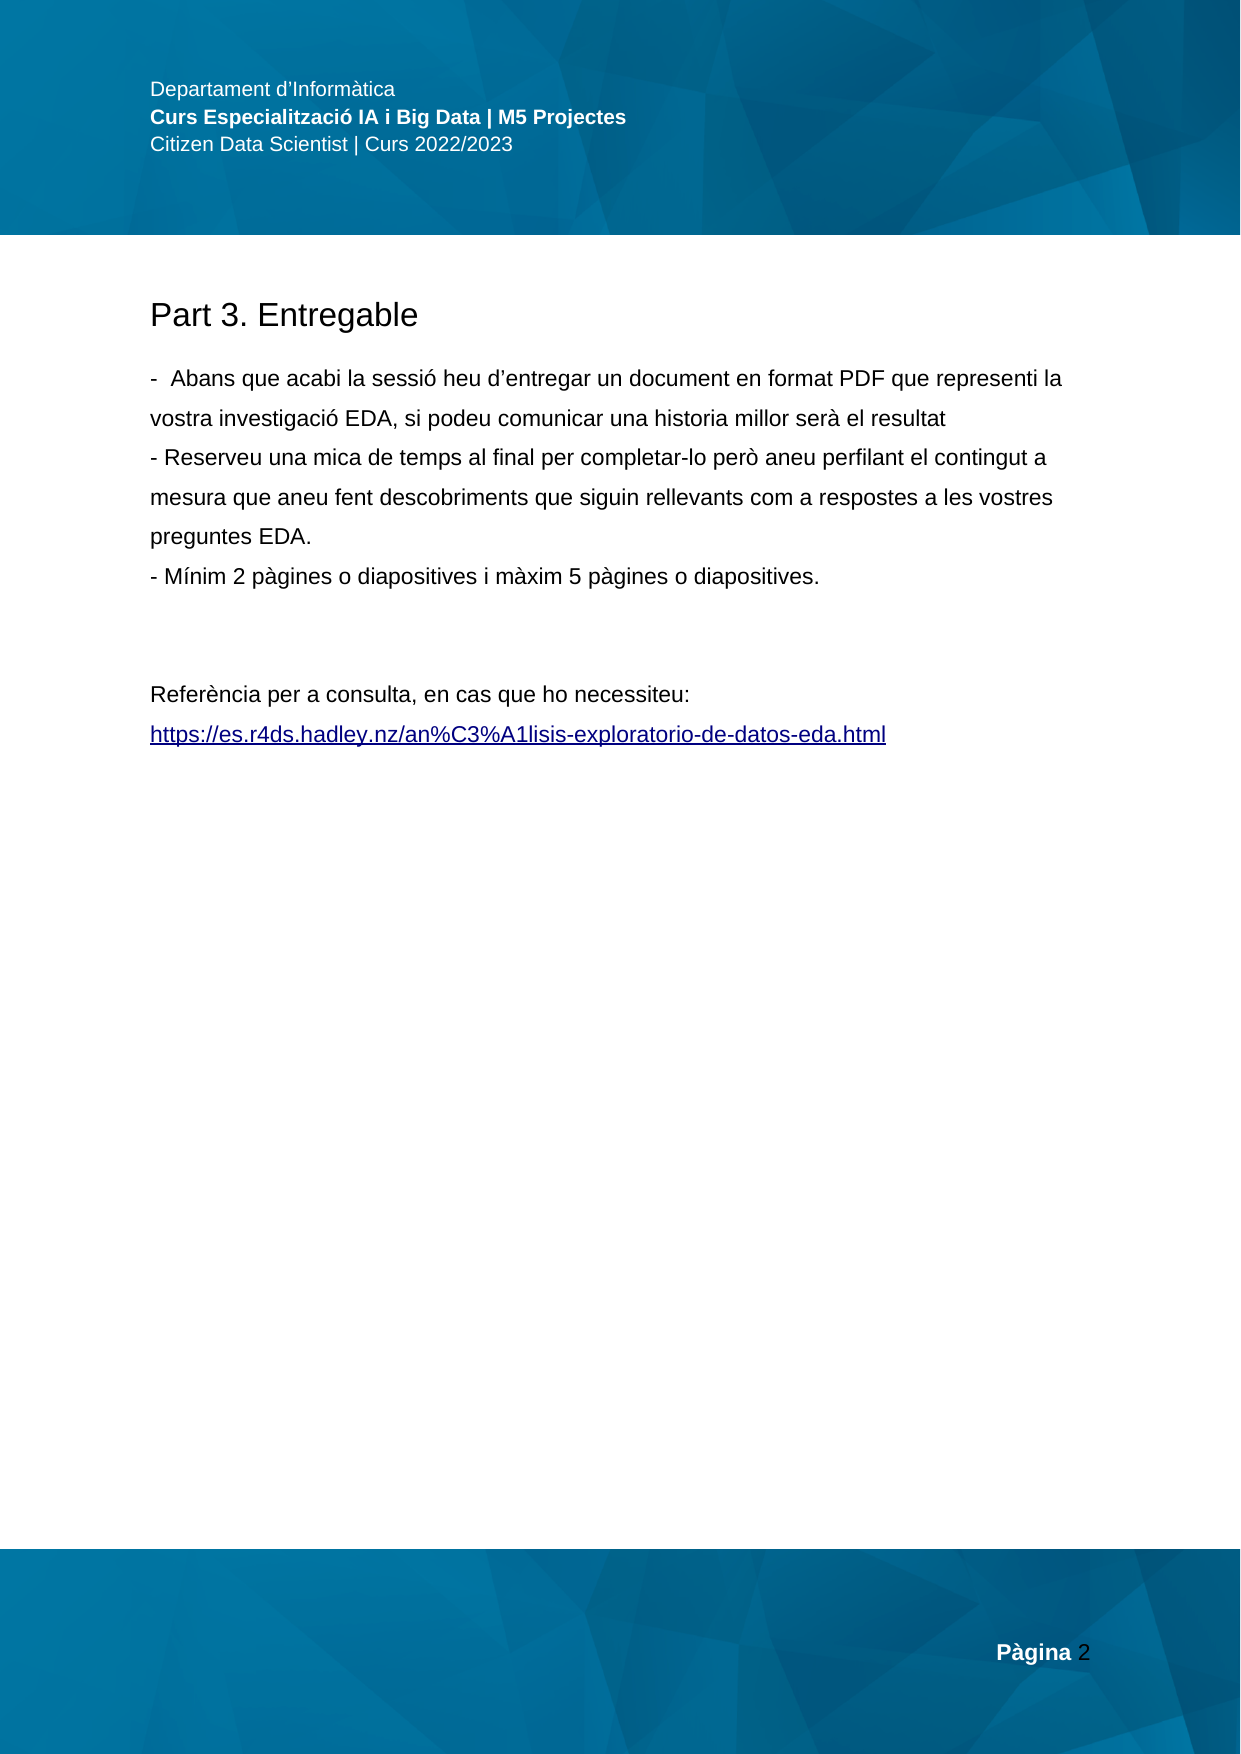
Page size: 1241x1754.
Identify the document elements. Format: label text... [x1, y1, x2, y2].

text https://es.r4ds.hadley.nz/an%C3%A1lisis-exploratorio-de-datos-eda.html [150, 721, 1090, 747]
text Referència per a consulta, en cas que ho necessiteu: [150, 681, 1090, 707]
text - Abans que acabi la sessió heu d’entregar un document en format PDF que representi la vostra investigació EDA, si podeu comunicar una historia millor serà el resultat [150, 365, 1090, 431]
text - Reserveu una mica de temps al final per completar-lo però aneu perfilant el contingut a mesura que aneu fent descobriments que siguin rellevants com a respostes a les vostres preguntes EDA. [150, 444, 1090, 549]
subtitle Part 3. Entregable [150, 295, 1090, 334]
text - Mínim 2 pàgines o diapositives i màxim 5 pàgines o diapositives. [150, 563, 1090, 589]
